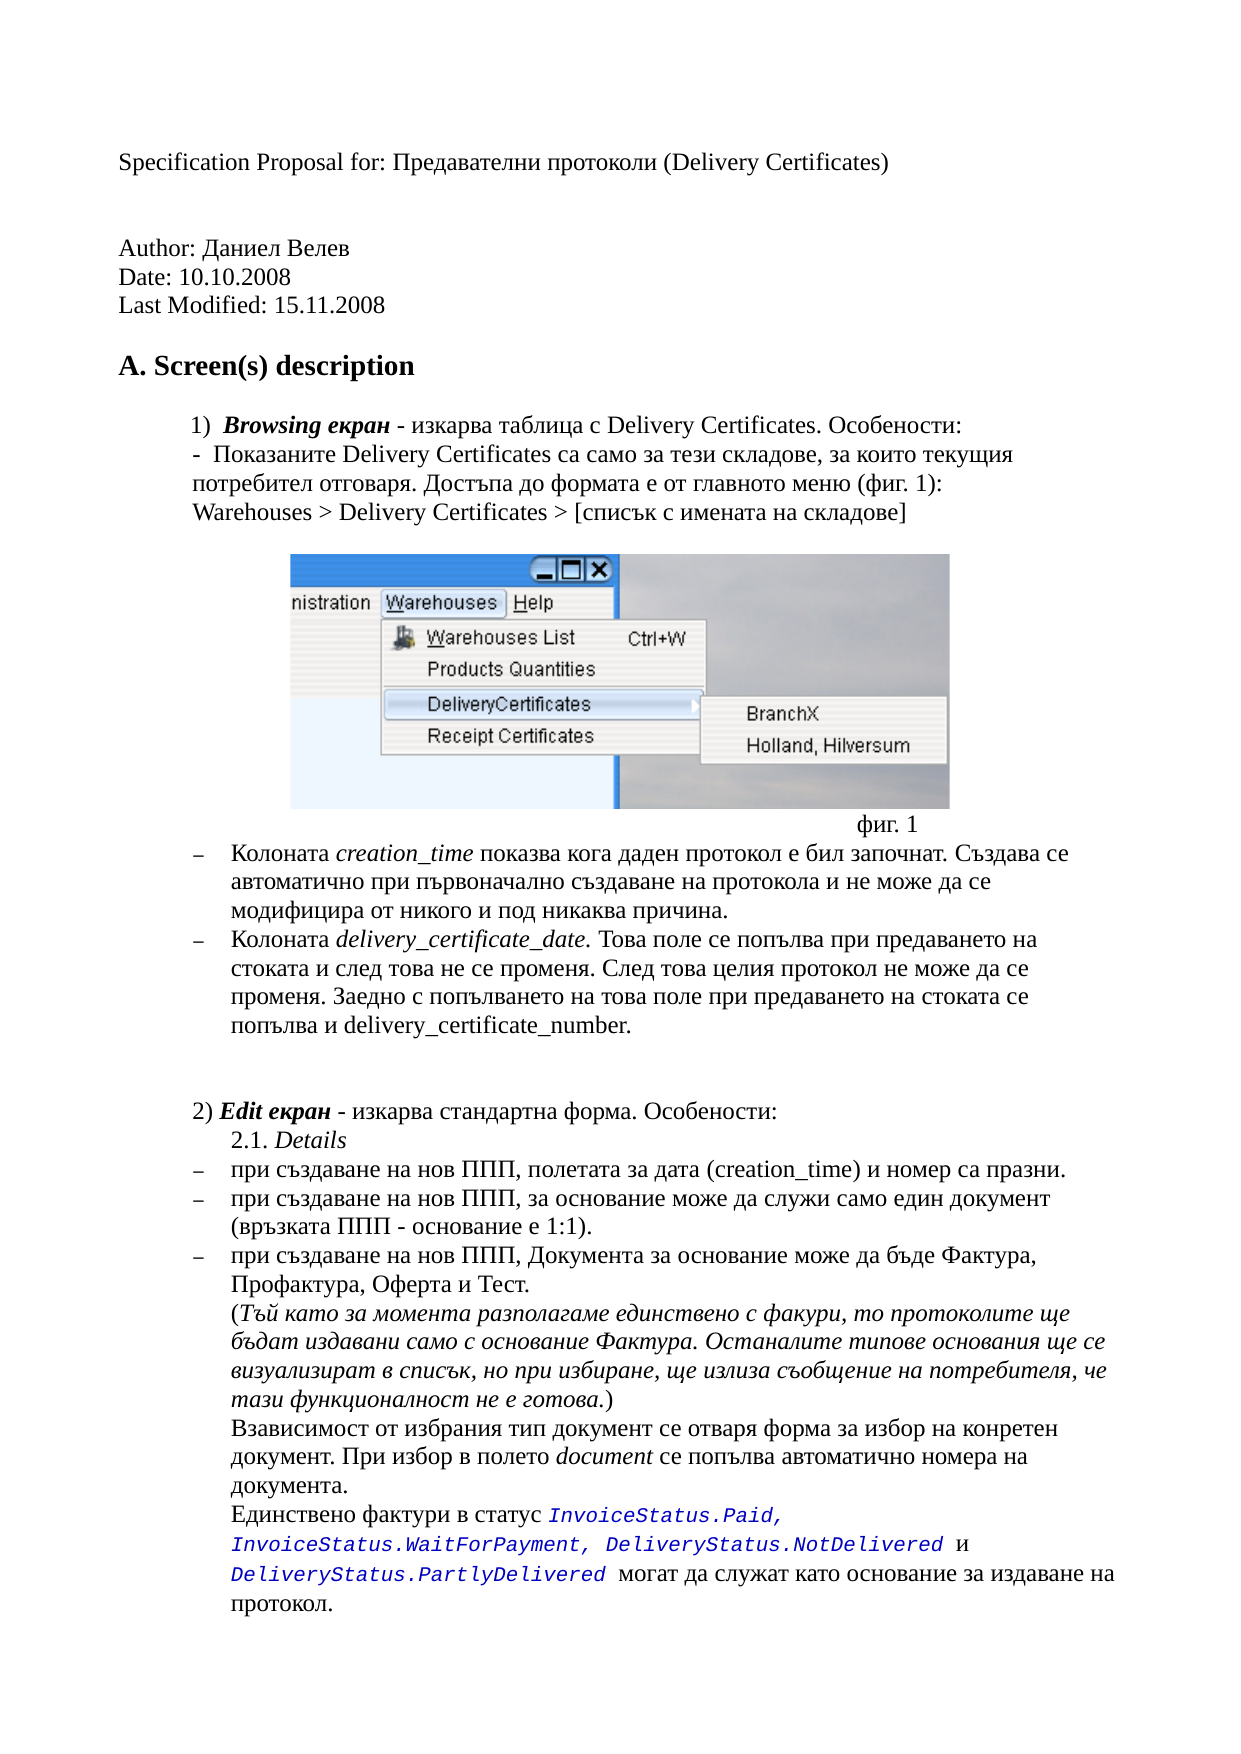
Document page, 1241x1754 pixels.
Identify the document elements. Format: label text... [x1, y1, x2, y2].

list при създаване на нов ППП, Документа за основание може да бъде Фактура, Профактура, Оферта и Тест. (Тъй като за момента разполагаме единствено с факури, то протоколите ще бъдат издавани само с основание Фактура. Останалите типове основания ще се визуализират в списък, но при избиране, ще излиза съобщение на потребителя, че тази функционалност не е готова.) Взависимост от избрания тип документ се отваря форма за избор на конретен документ. При избор в полето document се попълва автоматично номера на документа. Единствено фактури в статус InvoiceStatus.Paid, InvoiceStatus.WaitForPayment, DeliveryStatus.NotDelivered и DeliveryStatus.PartlyDelivered могат да служат като основание за издаване на протокол. [193, 1240, 1122, 1616]
text 1) Browsing екран - изкарва таблица с Delivery Certificates. Особености: [118, 410, 1122, 439]
text Specification Proposal for: Предавателни протоколи (Delivery Certificates) [118, 147, 1122, 176]
list при създаване на нов ППП, полетата за дата (creation_time) и номер са празни. [193, 1154, 1122, 1183]
text A. Screen(s) description [118, 348, 1122, 382]
text Date: 10.10.2008 [118, 262, 1122, 291]
list 2.1. Details [193, 1125, 1122, 1154]
list Колоната creation_time показва кога даден протокол е бил започнат. Създава се автоматично при първоначално създаване на протокола и не може да се модифицира от никого и под никаква причина. [193, 838, 1122, 924]
list при създаване на нов ППП, за основание може да служи само един документ (връзката ППП - основание е 1:1). [193, 1183, 1122, 1240]
text фиг. 1 [118, 554, 1122, 838]
text 2) Edit екран - изкарва стандартна форма. Особености: [118, 1096, 1122, 1125]
list Колоната delivery_certificate_date. Това поле се попълва при предаването на стоката и след това не се променя. След това целия протокол не може да се променя. Заедно с попълването на това поле при предаването на стоката се попълва и delivery_certificate_number. [193, 924, 1122, 1039]
text Last Modified: 15.11.2008 [118, 291, 1122, 319]
text - Показаните Delivery Certificates са само за тези складове, за които текущия потребител отговаря. Достъпа до формата е от главното меню (фиг. 1): Warehouses > Delivery Certificates > [списък с имената на складове] [118, 439, 1122, 525]
text Author: Даниел Велев [118, 233, 1122, 262]
